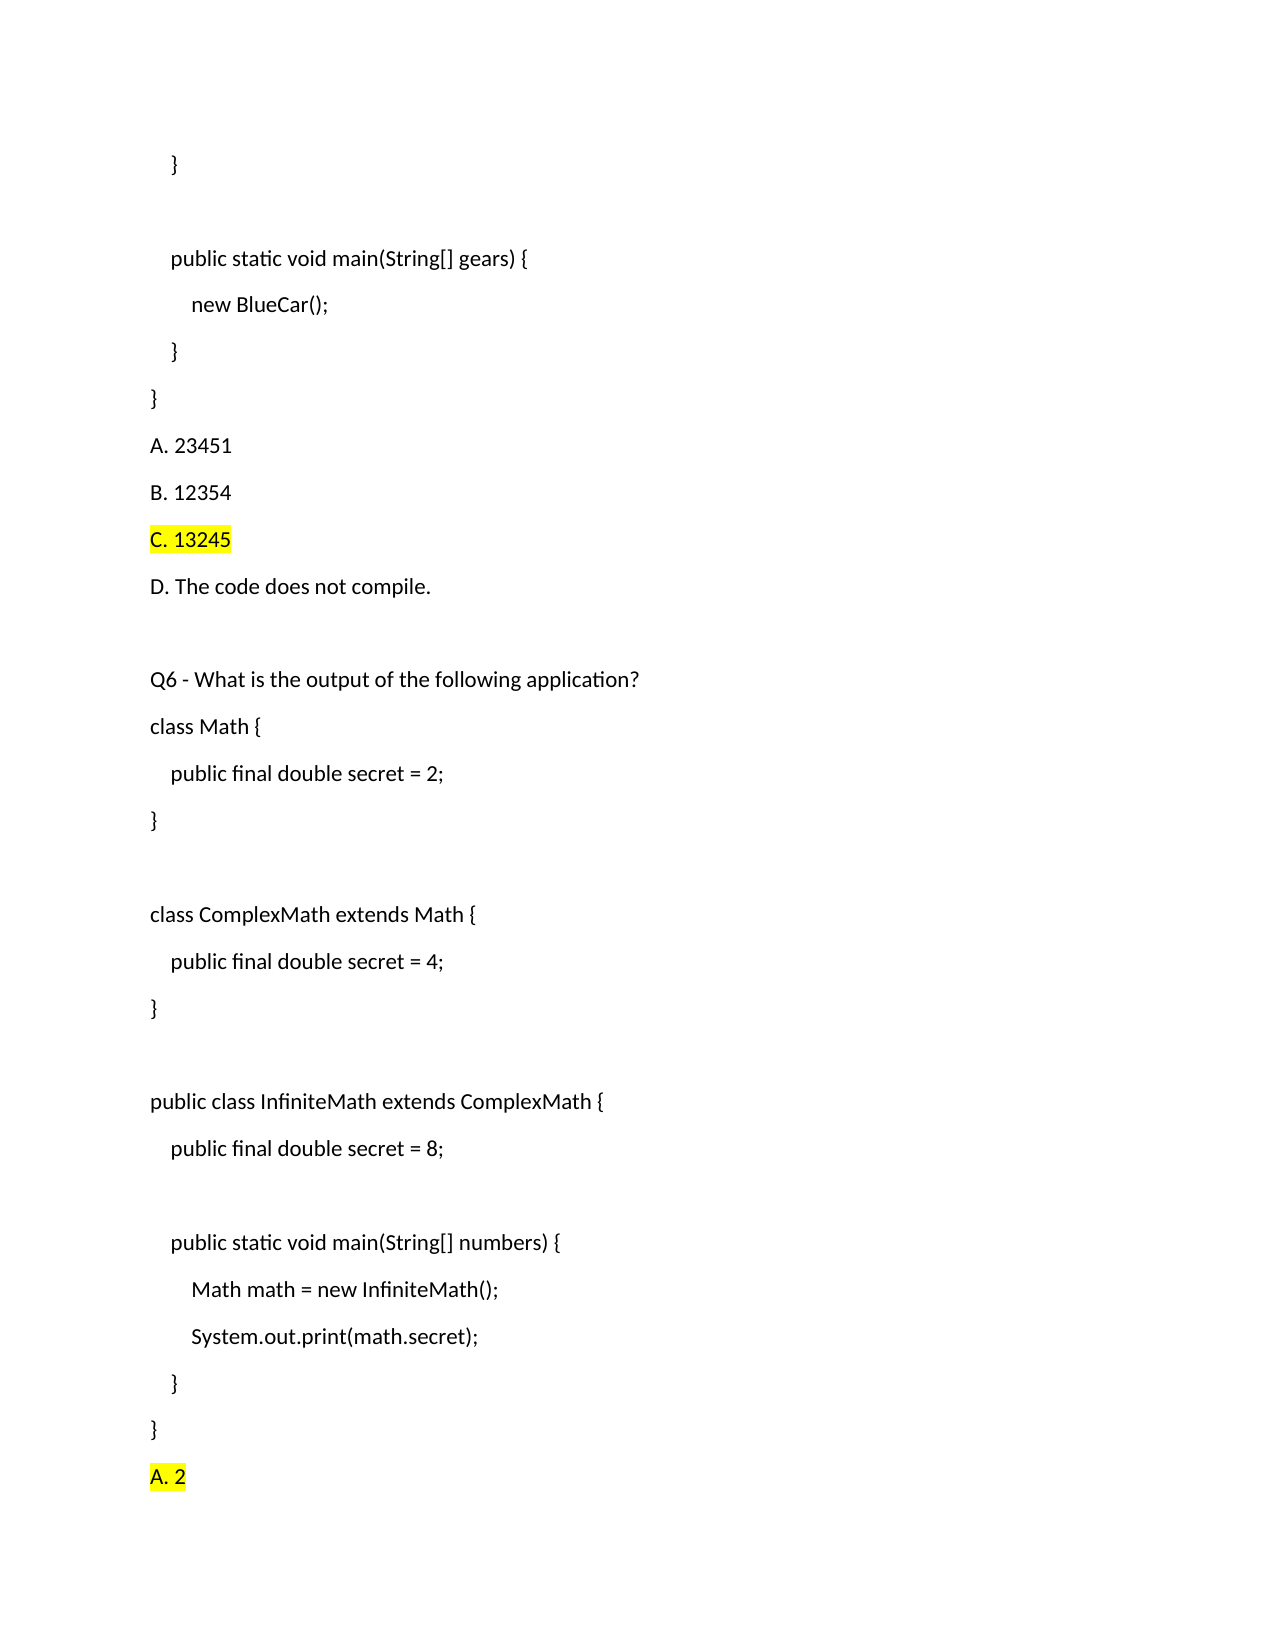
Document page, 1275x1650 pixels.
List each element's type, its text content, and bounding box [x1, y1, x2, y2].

text } [150, 337, 1125, 366]
text } [150, 1369, 1125, 1397]
text A. 23451 [150, 431, 1125, 459]
text Q6 - What is the output of the following application? [150, 666, 1125, 694]
text } [150, 1416, 1125, 1444]
text public final double secret = 8; [150, 1134, 1125, 1162]
text } [150, 806, 1125, 834]
text } [150, 994, 1125, 1022]
text A. 2 [150, 1462, 1125, 1491]
text Math math = new InfiniteMath(); [150, 1275, 1125, 1303]
text } [150, 150, 1125, 178]
text public final double secret = 2; [150, 759, 1125, 787]
text D. The code does not compile. [150, 572, 1125, 600]
text public class InfiniteMath extends ComplexMath { [150, 1087, 1125, 1116]
text public static void main(String[] gears) { [150, 244, 1125, 272]
text new BlueCar(); [150, 291, 1125, 319]
text class ComplexMath extends Math { [150, 900, 1125, 928]
text C. 13245 [150, 525, 1125, 553]
text } [150, 384, 1125, 412]
text public static void main(String[] numbers) { [150, 1228, 1125, 1256]
text public final double secret = 4; [150, 947, 1125, 975]
text B. 12354 [150, 478, 1125, 506]
text System.out.print(math.secret); [150, 1322, 1125, 1350]
text class Math { [150, 712, 1125, 741]
